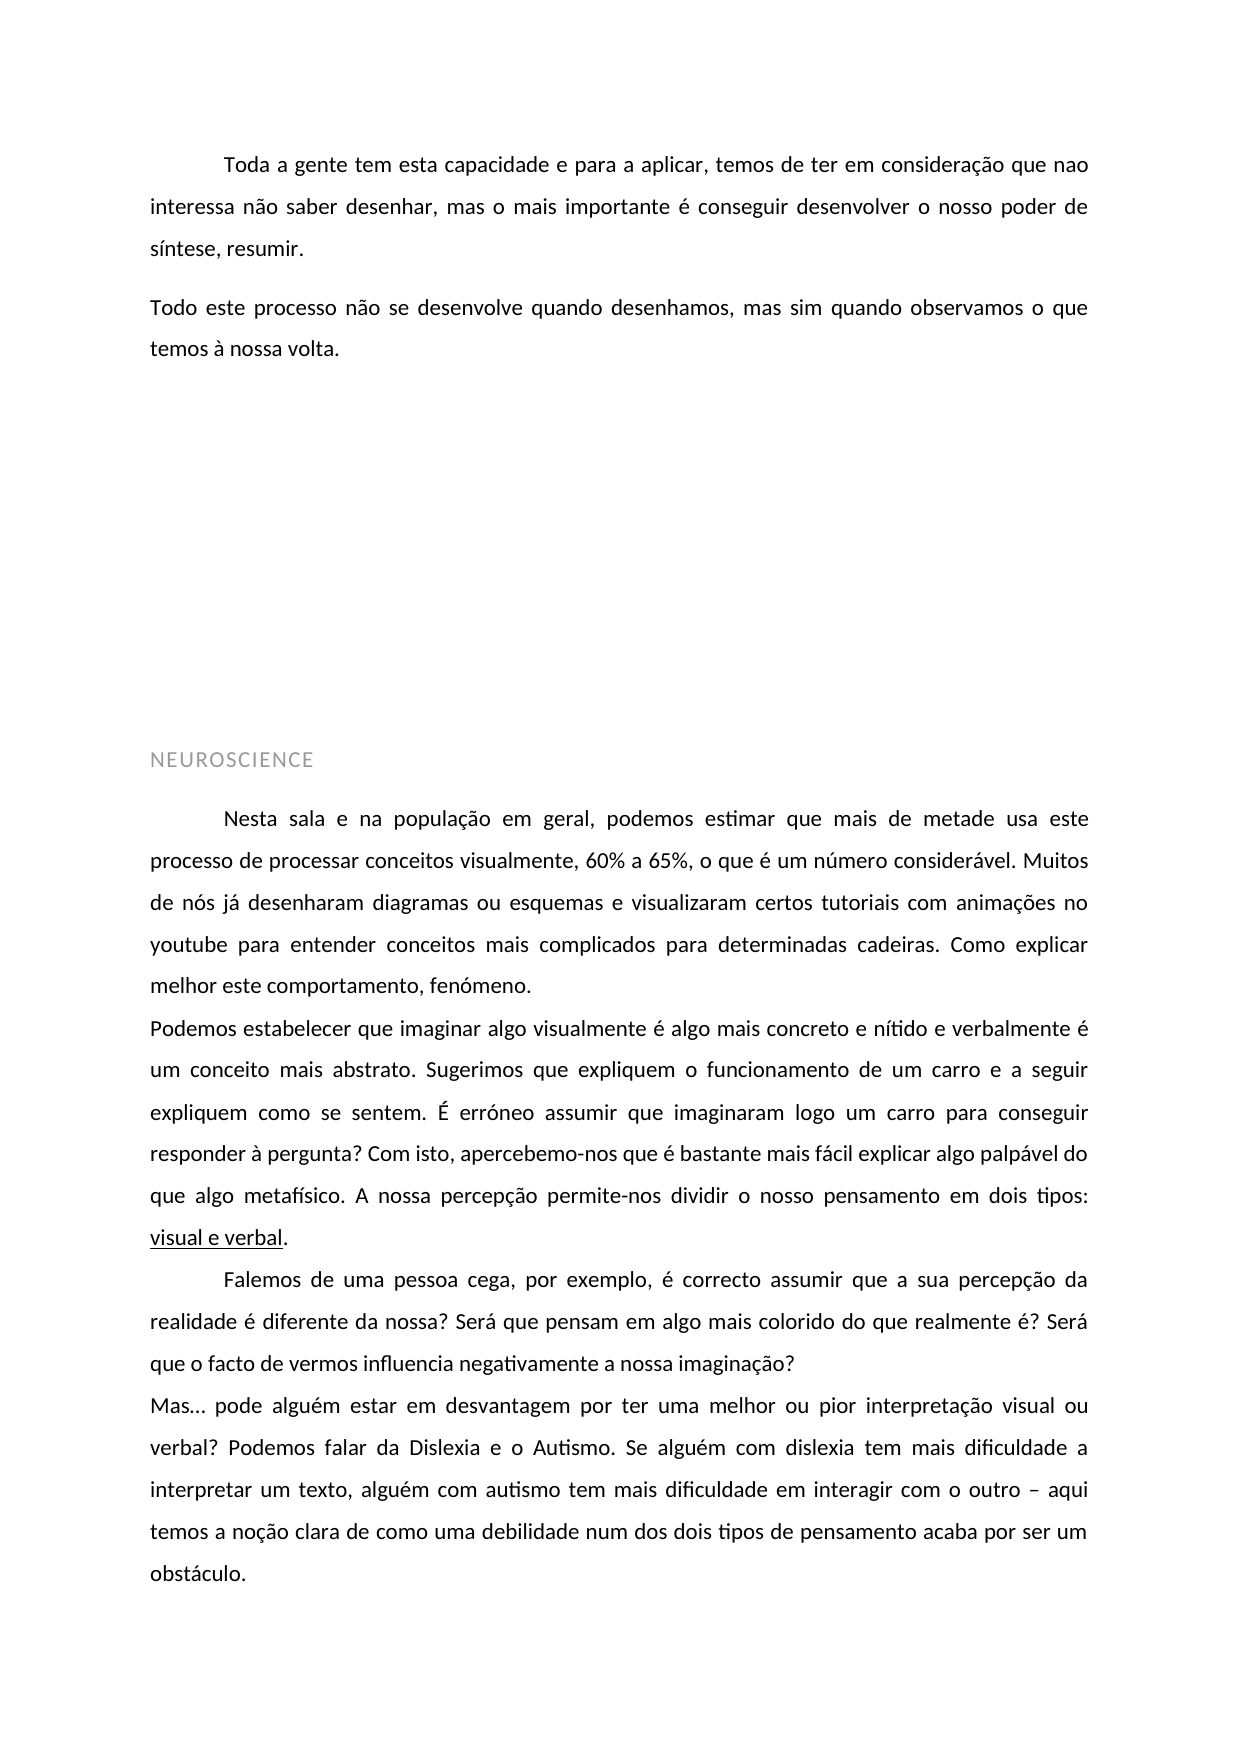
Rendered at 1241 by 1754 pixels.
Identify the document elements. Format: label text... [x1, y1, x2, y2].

text Toda a gente tem esta capacidade e para a aplicar, temos de ter em consideração que nao interessa não saber desenhar, mas o mais importante é conseguir desenvolver o nosso poder de síntese, resumir. [150, 150, 1090, 262]
text Falemos de uma pessoa cega, por exemplo, é correcto assumir que a sua percepção da realidade é diferente da nossa? Será que pensam em algo mais colorido do que realmente é? Será que o facto de vermos influencia negativamente a nossa imaginação? [150, 1266, 1090, 1377]
text Mas… pode alguém estar em desvantagem por ter uma melhor ou pior interpretação visual ou verbal? Podemos falar da Dislexia e o Autismo. Se alguém com dislexia tem mais dificuldade a interpretar um texto, alguém com autismo tem mais dificuldade em interagir com o outro – aqui temos a noção clara de como uma debilidade num dos dois tipos de pensamento acaba por ser um obstáculo. [150, 1391, 1090, 1587]
text Nesta sala e na população em geral, podemos estimar que mais de metade usa este processo de processar conceitos visualmente, 60% a 65%, o que é um número considerável. Muitos de nós já desenharam diagramas ou esquemas e visualizaram certos tutoriais com animações no youtube para entender conceitos mais complicados para determinadas cadeiras. Como explicar melhor este comportamento, fenómeno. [150, 804, 1090, 1000]
text Podemos estabelecer que imaginar algo visualmente é algo mais concreto e nítido e verbalmente é um conceito mais abstrato. Sugerimos que expliquem o funcionamento de um carro e a seguir expliquem como se sentem. É erróneo assumir que imaginaram logo um carro para conseguir responder à pergunta? Com isto, apercebemo-nos que é bastante mais fácil explicar algo palpável do que algo metafísico. A nossa percepção permite-nos dividir o nosso pensamento em dois tipos: visual e verbal. [150, 1014, 1090, 1252]
subtitle NEUROSCIENCE [150, 745, 1090, 773]
text Todo este processo não se desenvolve quando desenhamos, mas sim quando observamos o que temos à nossa volta. [150, 293, 1090, 363]
